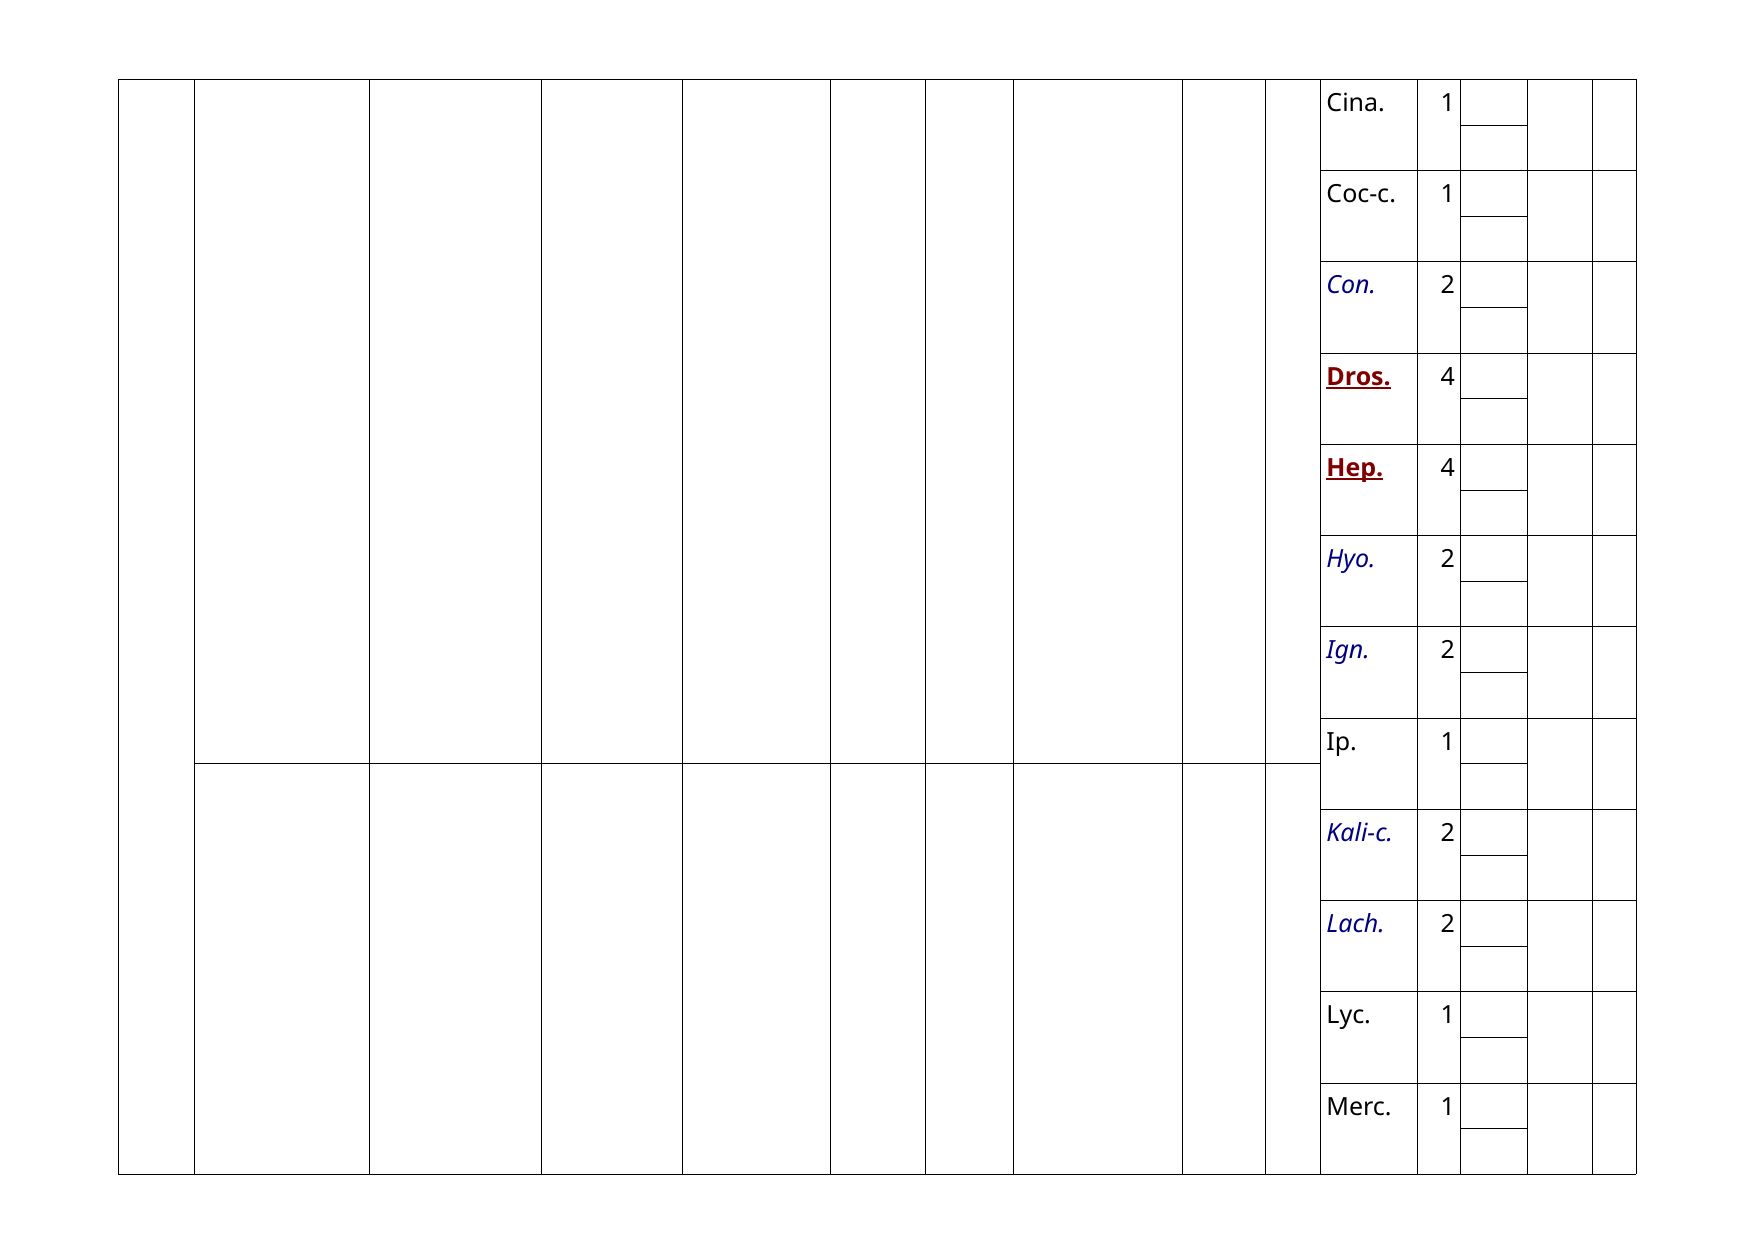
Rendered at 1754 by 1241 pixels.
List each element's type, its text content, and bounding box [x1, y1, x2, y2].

table_cell [1461, 1038, 1527, 1083]
table_cell 2 [1418, 810, 1460, 900]
table_cell 2 [1418, 901, 1460, 991]
table_cell [1528, 1084, 1592, 1174]
table_cell 1 [1418, 80, 1460, 170]
table_cell [1593, 80, 1636, 170]
table_cell 2 [1418, 262, 1460, 353]
table_cell [1461, 171, 1527, 216]
table_cell [119, 80, 194, 1174]
table_cell [1461, 947, 1527, 991]
table_cell [1528, 262, 1592, 353]
table_cell [1528, 992, 1592, 1083]
table_cell [1461, 491, 1527, 535]
table_cell Lach. [1321, 901, 1417, 991]
table_cell Hyo. [1321, 536, 1417, 626]
table_cell [1528, 627, 1592, 718]
table_cell 1 [1418, 719, 1460, 809]
table_cell Ip. [1321, 719, 1417, 809]
table_cell [1461, 445, 1527, 489]
table_cell [1528, 445, 1592, 535]
table_cell Cina. [1321, 80, 1417, 170]
table_cell [1461, 536, 1527, 581]
table_cell [1183, 764, 1265, 1174]
table_cell [1528, 171, 1592, 261]
table_cell [1593, 992, 1636, 1083]
table_cell [926, 80, 1013, 763]
table_cell [195, 80, 369, 763]
table_cell [1461, 354, 1527, 398]
table_cell [1461, 262, 1527, 307]
table_cell [1461, 582, 1527, 626]
table_cell [1461, 856, 1527, 900]
table_cell [1461, 1129, 1527, 1174]
table_cell Merc. [1321, 1084, 1417, 1174]
table_cell [831, 764, 925, 1174]
table_cell [1461, 901, 1527, 946]
table_cell [195, 764, 369, 1174]
table_cell [831, 80, 925, 763]
table_cell [1183, 80, 1265, 763]
table_cell [1266, 764, 1320, 1174]
table_cell [1593, 627, 1636, 718]
table_cell Coc-c. [1321, 171, 1417, 261]
table_cell [1461, 1084, 1527, 1128]
table_cell [370, 80, 541, 763]
table_cell 4 [1418, 445, 1460, 535]
table_cell [370, 764, 541, 1174]
table_cell [1528, 536, 1592, 626]
table_cell [1593, 810, 1636, 900]
table_cell [1461, 217, 1527, 261]
table_cell [1593, 1084, 1636, 1174]
table_cell 4 [1418, 354, 1460, 444]
table_cell [1461, 810, 1527, 854]
table_cell [1461, 719, 1527, 763]
table_cell Hep. [1321, 445, 1417, 535]
table_cell [1461, 399, 1527, 444]
table_cell [1461, 992, 1527, 1037]
table_cell [1461, 126, 1527, 170]
table_cell [1461, 308, 1527, 353]
table_cell [1593, 354, 1636, 444]
table_cell 1 [1418, 171, 1460, 261]
table_cell [683, 80, 830, 763]
table_cell [1593, 445, 1636, 535]
table_cell 1 [1418, 1084, 1460, 1174]
table_cell [1593, 719, 1636, 809]
table_cell [1266, 80, 1320, 763]
table_cell 2 [1418, 627, 1460, 718]
table_cell [1461, 764, 1527, 809]
table_cell [1593, 262, 1636, 353]
table_cell [1528, 901, 1592, 991]
table_cell [542, 764, 682, 1174]
table_cell Lyc. [1321, 992, 1417, 1083]
table_cell Con. [1321, 262, 1417, 353]
table_cell [1014, 764, 1182, 1174]
table_cell [1528, 80, 1592, 170]
table_cell Ign. [1321, 627, 1417, 718]
table_cell [1461, 80, 1527, 124]
table_cell [683, 764, 830, 1174]
table_cell [1593, 901, 1636, 991]
table_cell [1593, 536, 1636, 626]
table_cell Kali-c. [1321, 810, 1417, 900]
table_cell [1593, 171, 1636, 261]
table_cell [1461, 627, 1527, 672]
table_cell [1528, 810, 1592, 900]
table_cell [1014, 80, 1182, 763]
table_cell Dros. [1321, 354, 1417, 444]
table_cell [542, 80, 682, 763]
table_cell 1 [1418, 992, 1460, 1083]
table_cell 2 [1418, 536, 1460, 626]
table_cell [926, 764, 1013, 1174]
table_cell [1461, 673, 1527, 718]
table_cell [1528, 719, 1592, 809]
table_cell [1528, 354, 1592, 444]
